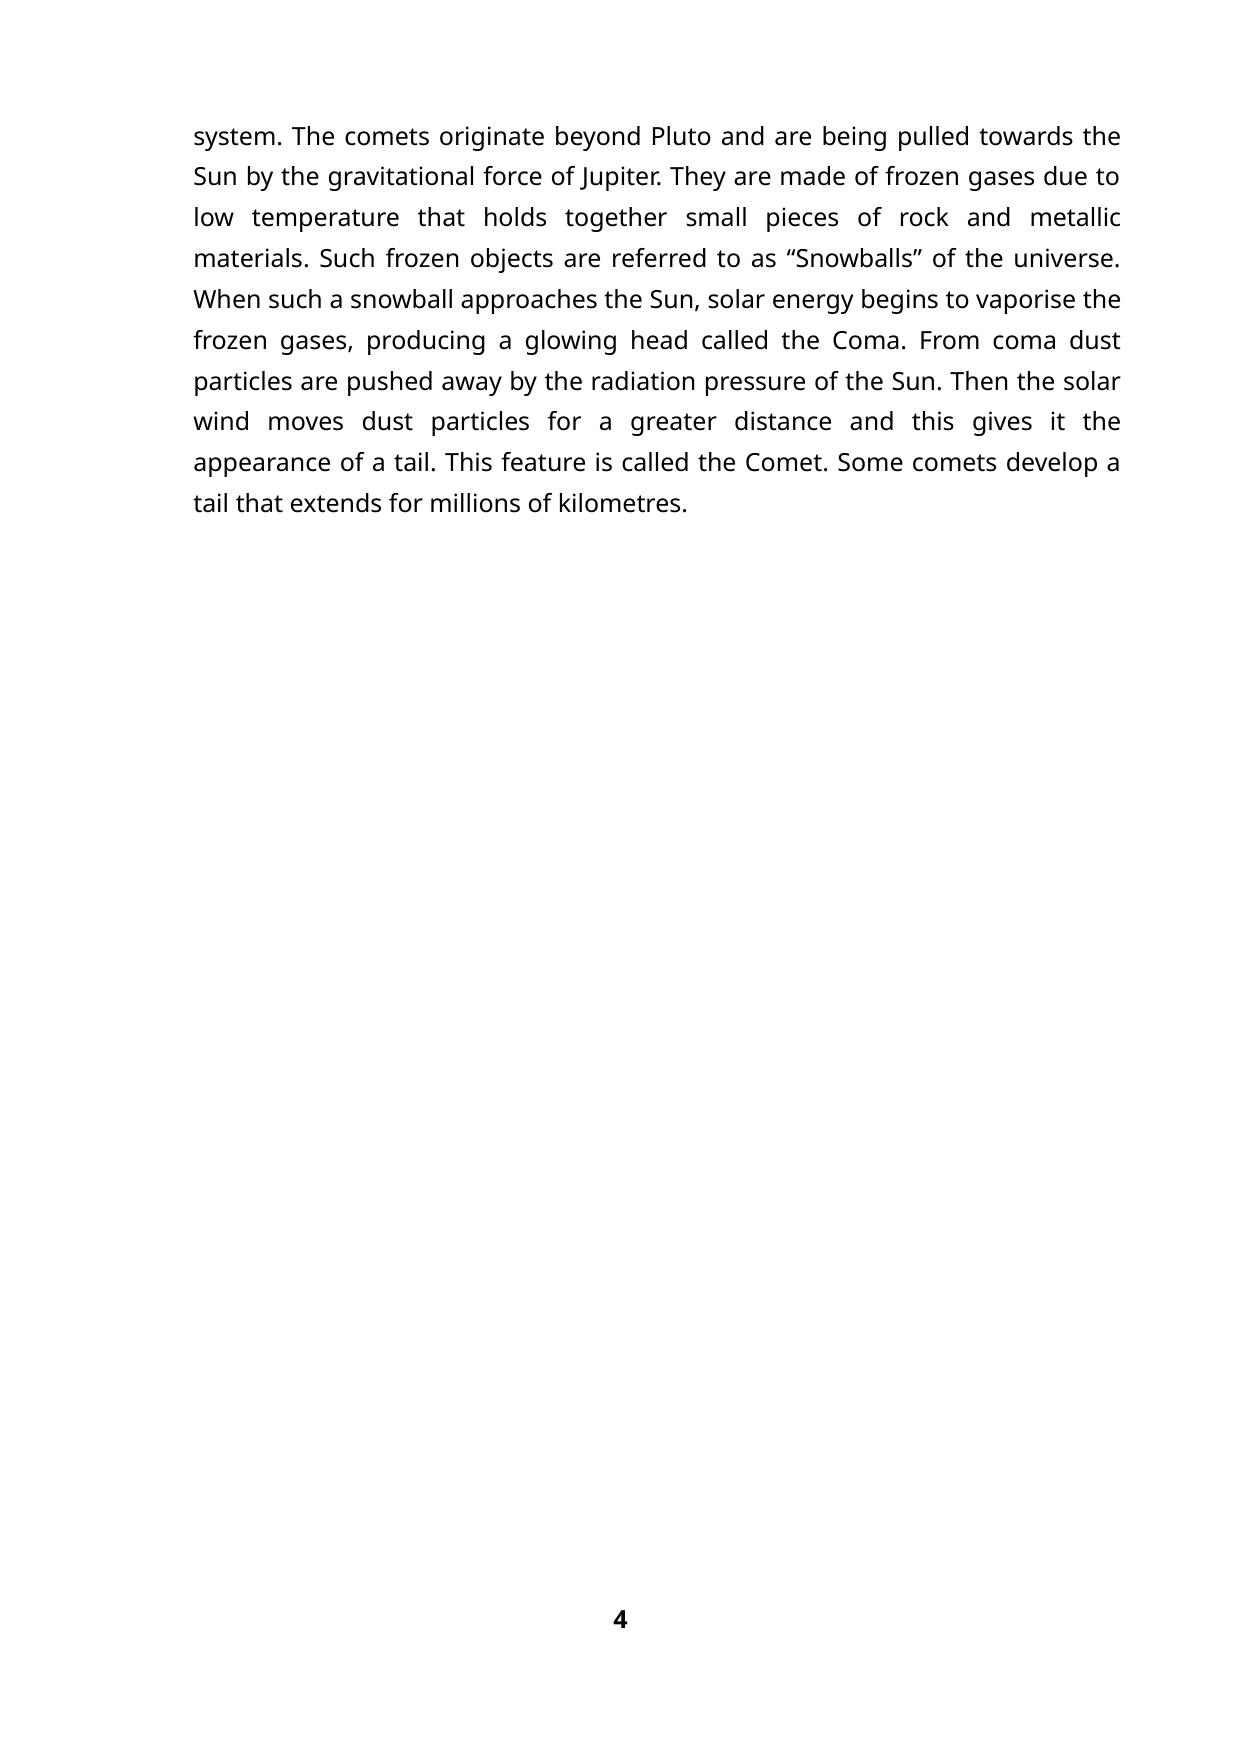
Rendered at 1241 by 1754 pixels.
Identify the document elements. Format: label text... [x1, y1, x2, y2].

list system. The comets originate beyond Pluto and are being pulled towards the Sun by the gravitational force of Jupiter. They are made of frozen gases due to low temperature that holds together small pieces of rock and metallic materials. Such frozen objects are referred to as “Snowballs” of the universe. When such a snowball approaches the Sun, solar energy begins to vaporise the frozen gases, producing a glowing head called the Coma. From coma dust particles are pushed away by the radiation pressure of the Sun. Then the solar wind moves dust particles for a greater distance and this gives it the appearance of a tail. This feature is called the Comet. Some comets develop a tail that extends for millions of kilometres. [156, 118, 1122, 520]
